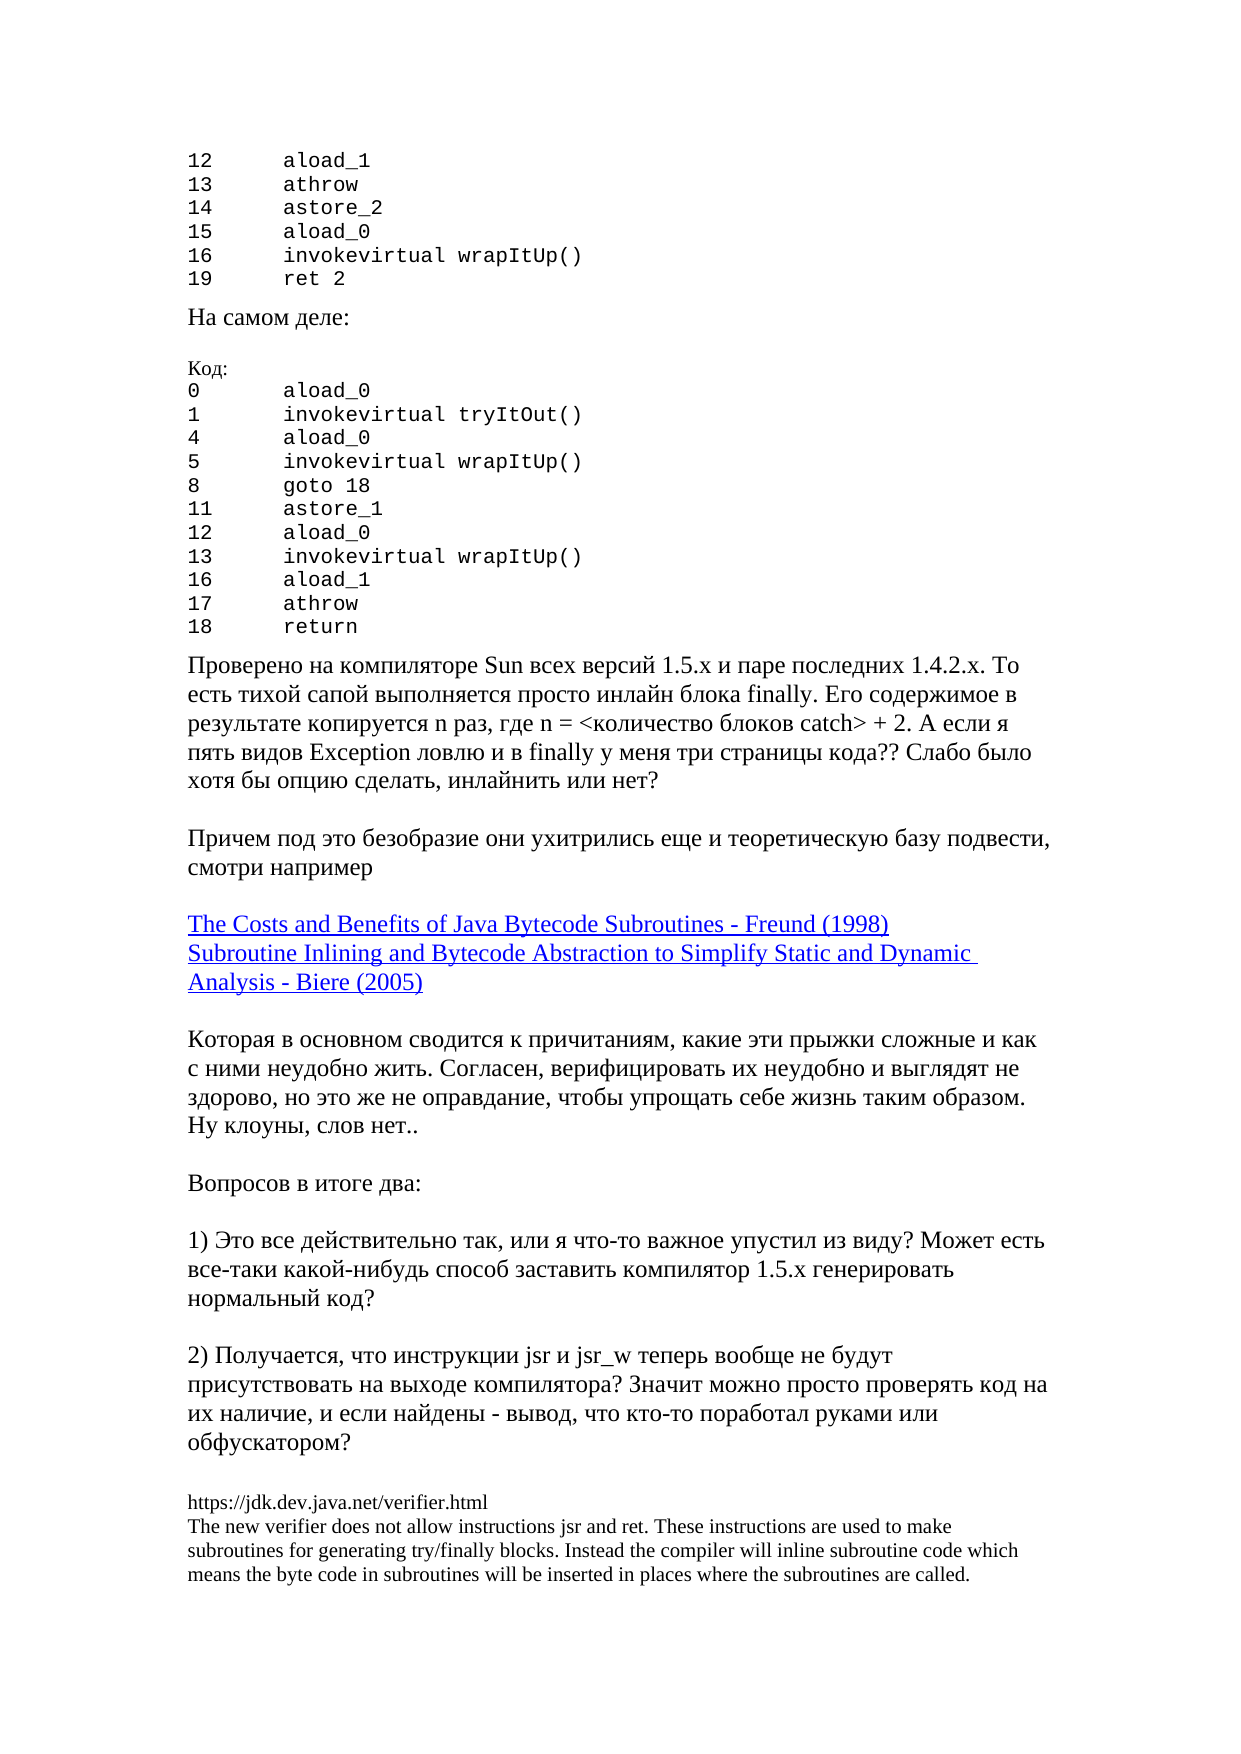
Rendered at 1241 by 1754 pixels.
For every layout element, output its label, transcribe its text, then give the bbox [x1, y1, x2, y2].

text 16 aload_1 [187, 569, 1053, 593]
text 16 invokevirtual wrapItUp() [187, 244, 1053, 268]
text 0 aload_0 [187, 380, 1053, 404]
text 13 invokevirtual wrapItUp() [187, 546, 1053, 569]
text 14 astore_2 [187, 197, 1053, 221]
text Код: [187, 356, 1053, 380]
text 15 aload_0 [187, 221, 1053, 244]
text https://jdk.dev.java.net/verifier.html [187, 1490, 1053, 1514]
text 12 aload_0 [187, 522, 1053, 546]
text 13 athrow [187, 174, 1053, 197]
text Проверено на компиляторе Sun всех версий 1.5.x и паре последних 1.4.2.x. То есть тихой сапой выполняется просто инлайн блока finally. Его содержимое в результате копируется n раз, где n = <количество блоков catch> + 2. А если я пять видов Exception ловлю и в finally у меня три страницы кода?? Слабо было хотя бы опцию сделать, инлайнить или нет? Причем под это безобразие они ухитрились еще и теоретическую базу подвести, смотри например The Costs and Benefits of Java Bytecode Subroutines - Freund (1998) Subroutine Inlining and Bytecode Abstraction to Simplify Static and Dynamic Analysis - Biere (2005) Которая в основном сводится к причитаниям, какие эти прыжки сложные и как с ними неудобно жить. Согласен, верифицировать их неудобно и выглядят не здорово, но это же не оправдание, чтобы упрощать себе жизнь таким образом. Ну клоуны, слов нет.. Вопросов в итоге два: 1) Это все действительно так, или я что-то важное упустил из виду? Может есть все-таки какой-нибудь способ заставить компилятор 1.5.х генерировать нормальный код? 2) Получается, что инструкции jsr и jsr_w теперь вообще не будут присутствовать на выходе компилятора? Значит можно просто проверять код на их наличие, и если найдены - вывод, что кто-то поработал руками или обфускатором? [187, 651, 1053, 1456]
text 18 return [187, 617, 1053, 640]
text 4 aload_0 [187, 427, 1053, 451]
text The new verifier does not allow instructions jsr and ret. These instructions are used to make subroutines for generating try/finally blocks. Instead the compiler will inline subroutine code which means the byte code in subroutines will be inserted in places where the subroutines are called. [187, 1514, 1053, 1586]
text 12 aload_1 [187, 150, 1053, 174]
text 17 athrow [187, 593, 1053, 617]
text 19 ret 2 [187, 268, 1053, 292]
text На самом деле: [187, 302, 1053, 331]
text 5 invokevirtual wrapItUp() [187, 451, 1053, 475]
text 11 astore_1 [187, 498, 1053, 522]
text 1 invokevirtual tryItOut() [187, 404, 1053, 427]
text 8 goto 18 [187, 475, 1053, 498]
